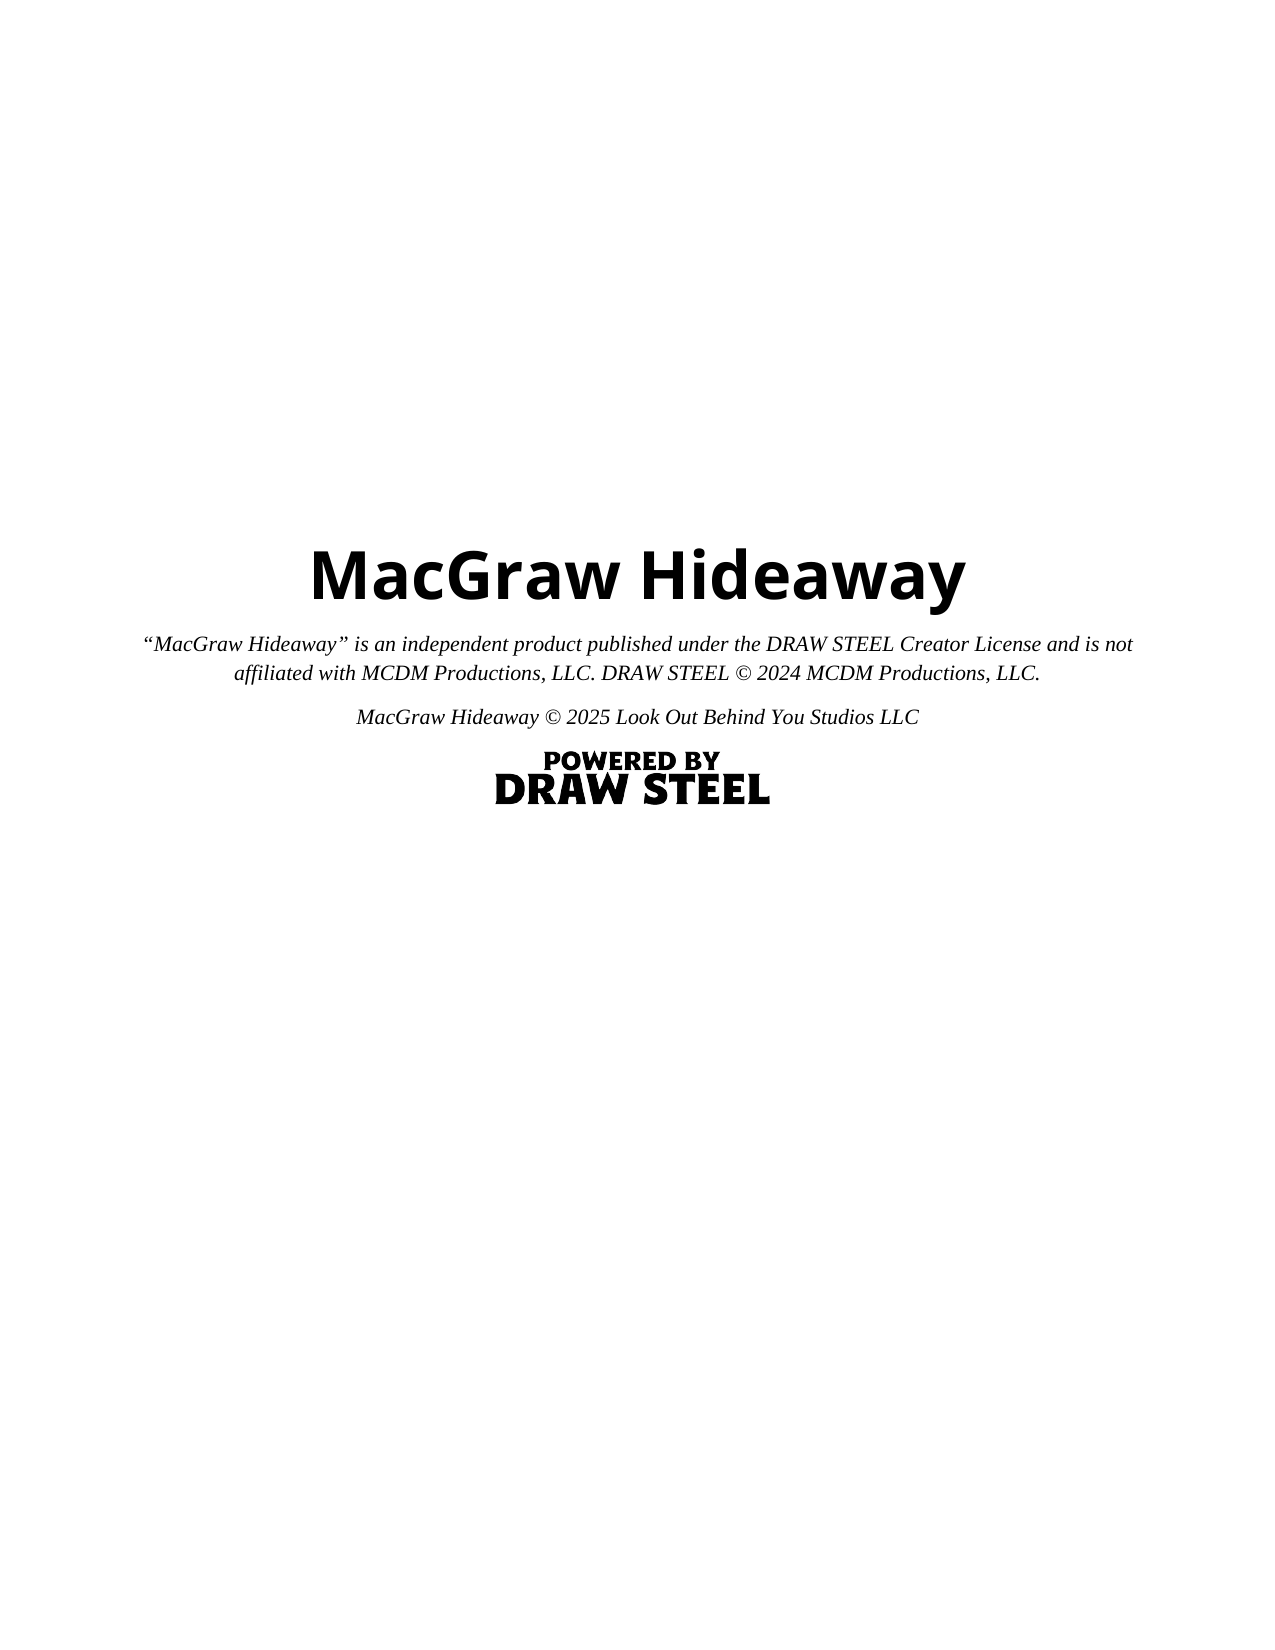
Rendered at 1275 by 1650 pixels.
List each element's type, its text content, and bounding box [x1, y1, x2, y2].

subtitle MacGraw Hideaway [118, 528, 1157, 619]
subtitle MacGraw Hideaway © 2025 Look Out Behind You Studios LLC [118, 704, 1157, 729]
picture [118, 740, 1157, 818]
subtitle “MacGraw Hideaway” is an independent product published under the DRAW STEEL Creator License and is not affiliated with MCDM Productions, LLC. DRAW STEEL © 2024 MCDM Productions, LLC. [118, 631, 1157, 686]
